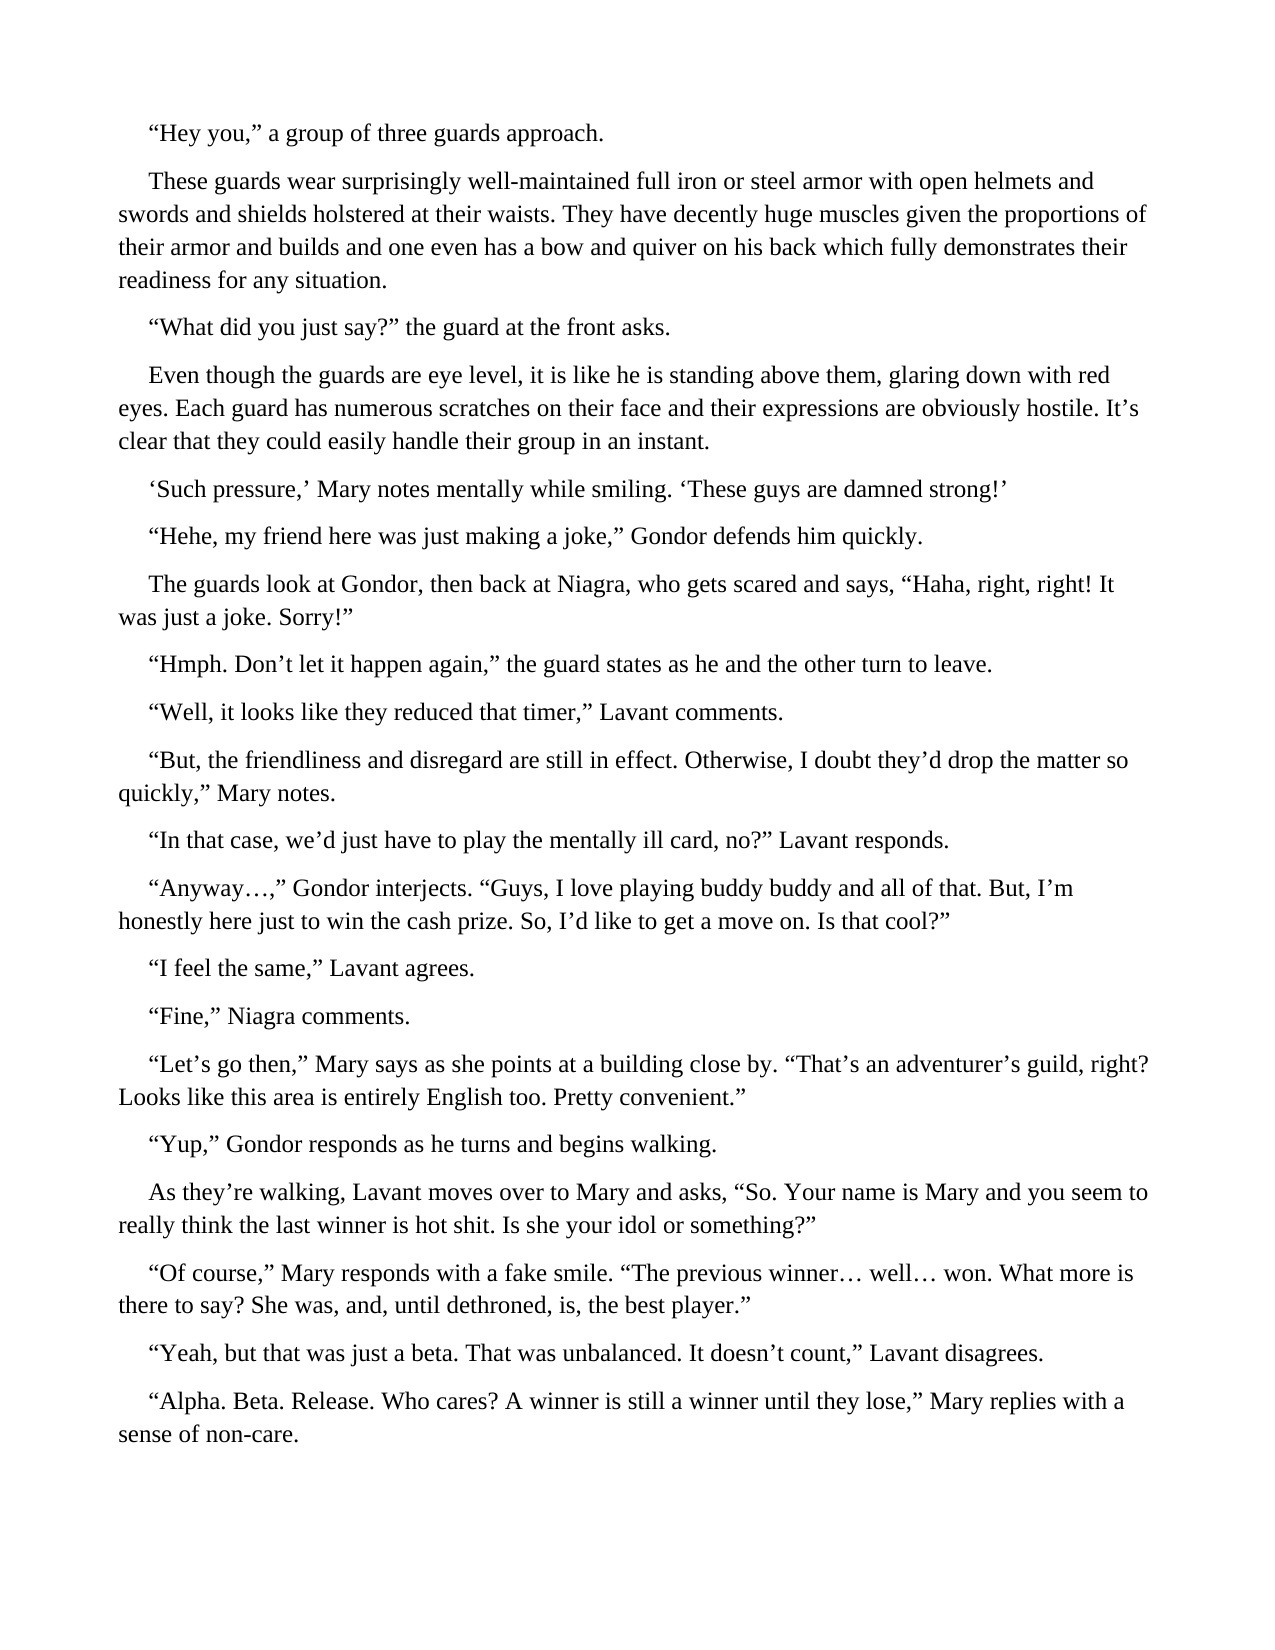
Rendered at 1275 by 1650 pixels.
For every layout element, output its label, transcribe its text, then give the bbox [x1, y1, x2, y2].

text “Of course,” Mary responds with a fake smile. “The previous winner… well… won. What more is there to say? She was, and, until dethroned, is, the best player.” [118, 1258, 1157, 1319]
text As they’re walking, Lavant moves over to Mary and asks, “So. Your name is Mary and you seem to really think the last winner is hot shit. Is she your idol or something?” [118, 1177, 1157, 1239]
text “Well, it looks like they reduced that timer,” Lavant comments. [118, 697, 1157, 726]
text Even though the guards are eye level, it is like he is standing above them, glaring down with red eyes. Each guard has numerous scratches on their face and their expressions are obviously hostile. It’s clear that they could easily handle their group in an instant. [118, 360, 1157, 455]
text “Yup,” Gondor responds as he turns and begins walking. [118, 1129, 1157, 1158]
text The guards look at Gondor, then back at Niagra, who gets scared and says, “Haha, right, right! It was just a joke. Sorry!” [118, 569, 1157, 631]
text “Hehe, my friend here was just making a joke,” Gondor defends him quickly. [118, 521, 1157, 550]
text “Fine,” Niagra comments. [118, 1001, 1157, 1030]
text “Anyway…,” Gondor interjects. “Guys, I love playing buddy buddy and all of that. But, I’m honestly here just to win the cash prize. So, I’d like to get a move on. Is that cool?” [118, 873, 1157, 935]
text “In that case, we’d just have to play the mentally ill card, no?” Lavant responds. [118, 825, 1157, 854]
text These guards wear surprisingly well-maintained full iron or steel armor with open helmets and swords and shields holstered at their waists. They have decently huge muscles given the proportions of their armor and builds and one even has a bow and quiver on his back which fully demonstrates their readiness for any situation. [118, 166, 1157, 293]
text ‘Such pressure,’ Mary notes mentally while smiling. ‘These guys are damned strong!’ [118, 474, 1157, 502]
text “Hey you,” a group of three guards approach. [118, 118, 1157, 147]
text “Yeah, but that was just a beta. That was unbalanced. It doesn’t count,” Lavant disagrees. [118, 1338, 1157, 1367]
text “What did you just say?” the guard at the front asks. [118, 312, 1157, 341]
text “Alpha. Beta. Release. Who cares? A winner is still a winner until they lose,” Mary replies with a sense of non-care. [118, 1386, 1157, 1448]
text “Hmph. Don’t let it happen again,” the guard states as he and the other turn to leave. [118, 649, 1157, 678]
text “Let’s go then,” Mary says as she points at a building close by. “That’s an adventurer’s guild, right? Looks like this area is entirely English too. Pretty convenient.” [118, 1049, 1157, 1111]
text “But, the friendliness and disregard are still in effect. Otherwise, I doubt they’d drop the matter so quickly,” Mary notes. [118, 745, 1157, 806]
text “I feel the same,” Lavant agrees. [118, 953, 1157, 982]
